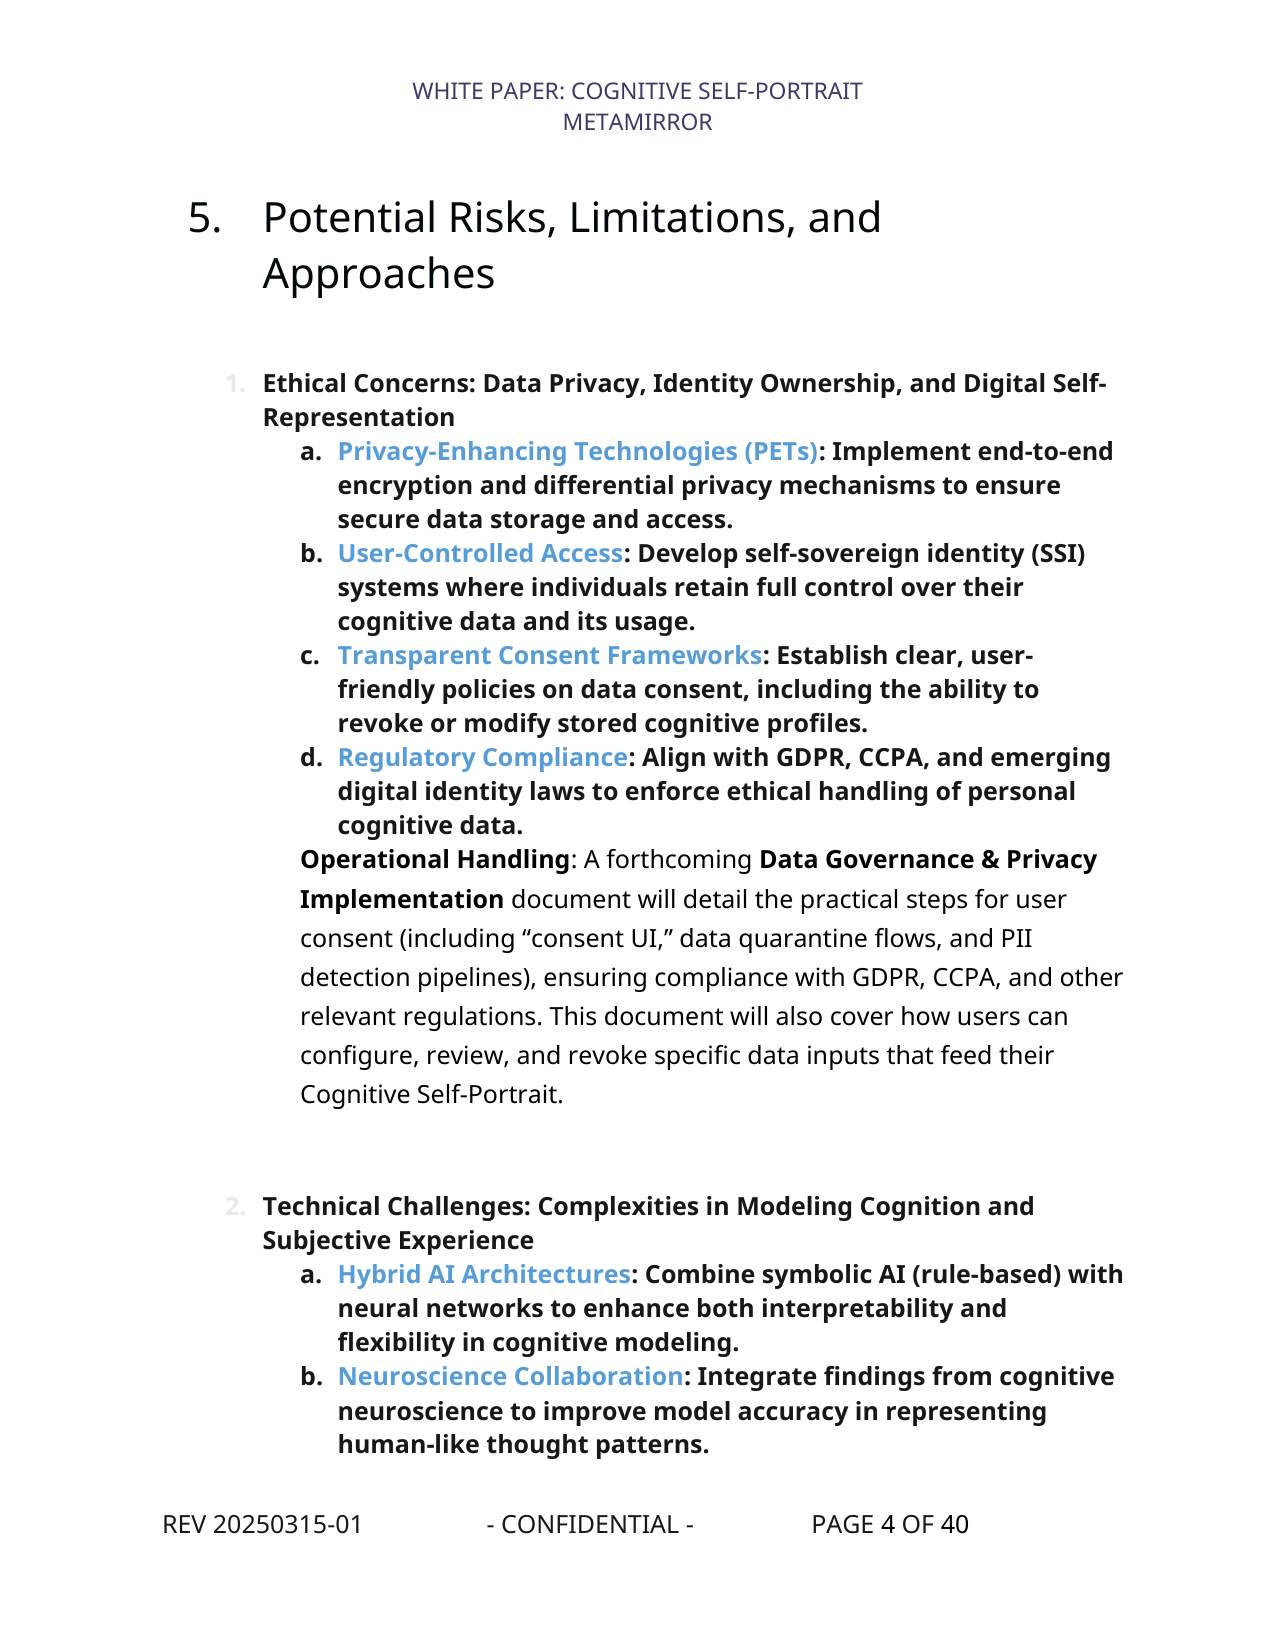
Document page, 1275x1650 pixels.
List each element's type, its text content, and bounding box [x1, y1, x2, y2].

subtitle Technical Challenges: Complexities in Modeling Cognition and Subjective Experience [225, 1189, 1125, 1257]
subtitle Neuroscience Collaboration: Integrate findings from cognitive neuroscience to improve model accuracy in representing human-like thought patterns. [300, 1359, 1125, 1461]
subtitle Privacy-Enhancing Technologies (PETs): Implement end-to-end encryption and differential privacy mechanisms to ensure secure data storage and access. [300, 433, 1125, 536]
subtitle Ethical Concerns: Data Privacy, Identity Ownership, and Digital Self-Representation [225, 365, 1125, 433]
subtitle Regulatory Compliance: Align with GDPR, CCPA, and emerging digital identity laws to enforce ethical handling of personal cognitive data. [300, 740, 1125, 842]
subtitle Potential Risks, Limitations, and Approaches [187, 187, 1125, 301]
subtitle User-Controlled Access: Develop self-sovereign identity (SSI) systems where individuals retain full control over their cognitive data and its usage. [300, 536, 1125, 638]
subtitle Hybrid AI Architectures: Combine symbolic AI (rule-based) with neural networks to enhance both interpretability and flexibility in cognitive modeling. [300, 1257, 1125, 1359]
text Operational Handling: A forthcoming Data Governance & Privacy Implementation document will detail the practical steps for user consent (including “consent UI,” data quarantine flows, and PII detection pipelines), ensuring compliance with GDPR, CCPA, and other relevant regulations. This document will also cover how users can configure, review, and revoke specific data inputs that feed their Cognitive Self-Portrait. [300, 842, 1125, 1111]
subtitle Transparent Consent Frameworks: Establish clear, user-friendly policies on data consent, including the ability to revoke or modify stored cognitive profiles. [300, 638, 1125, 740]
